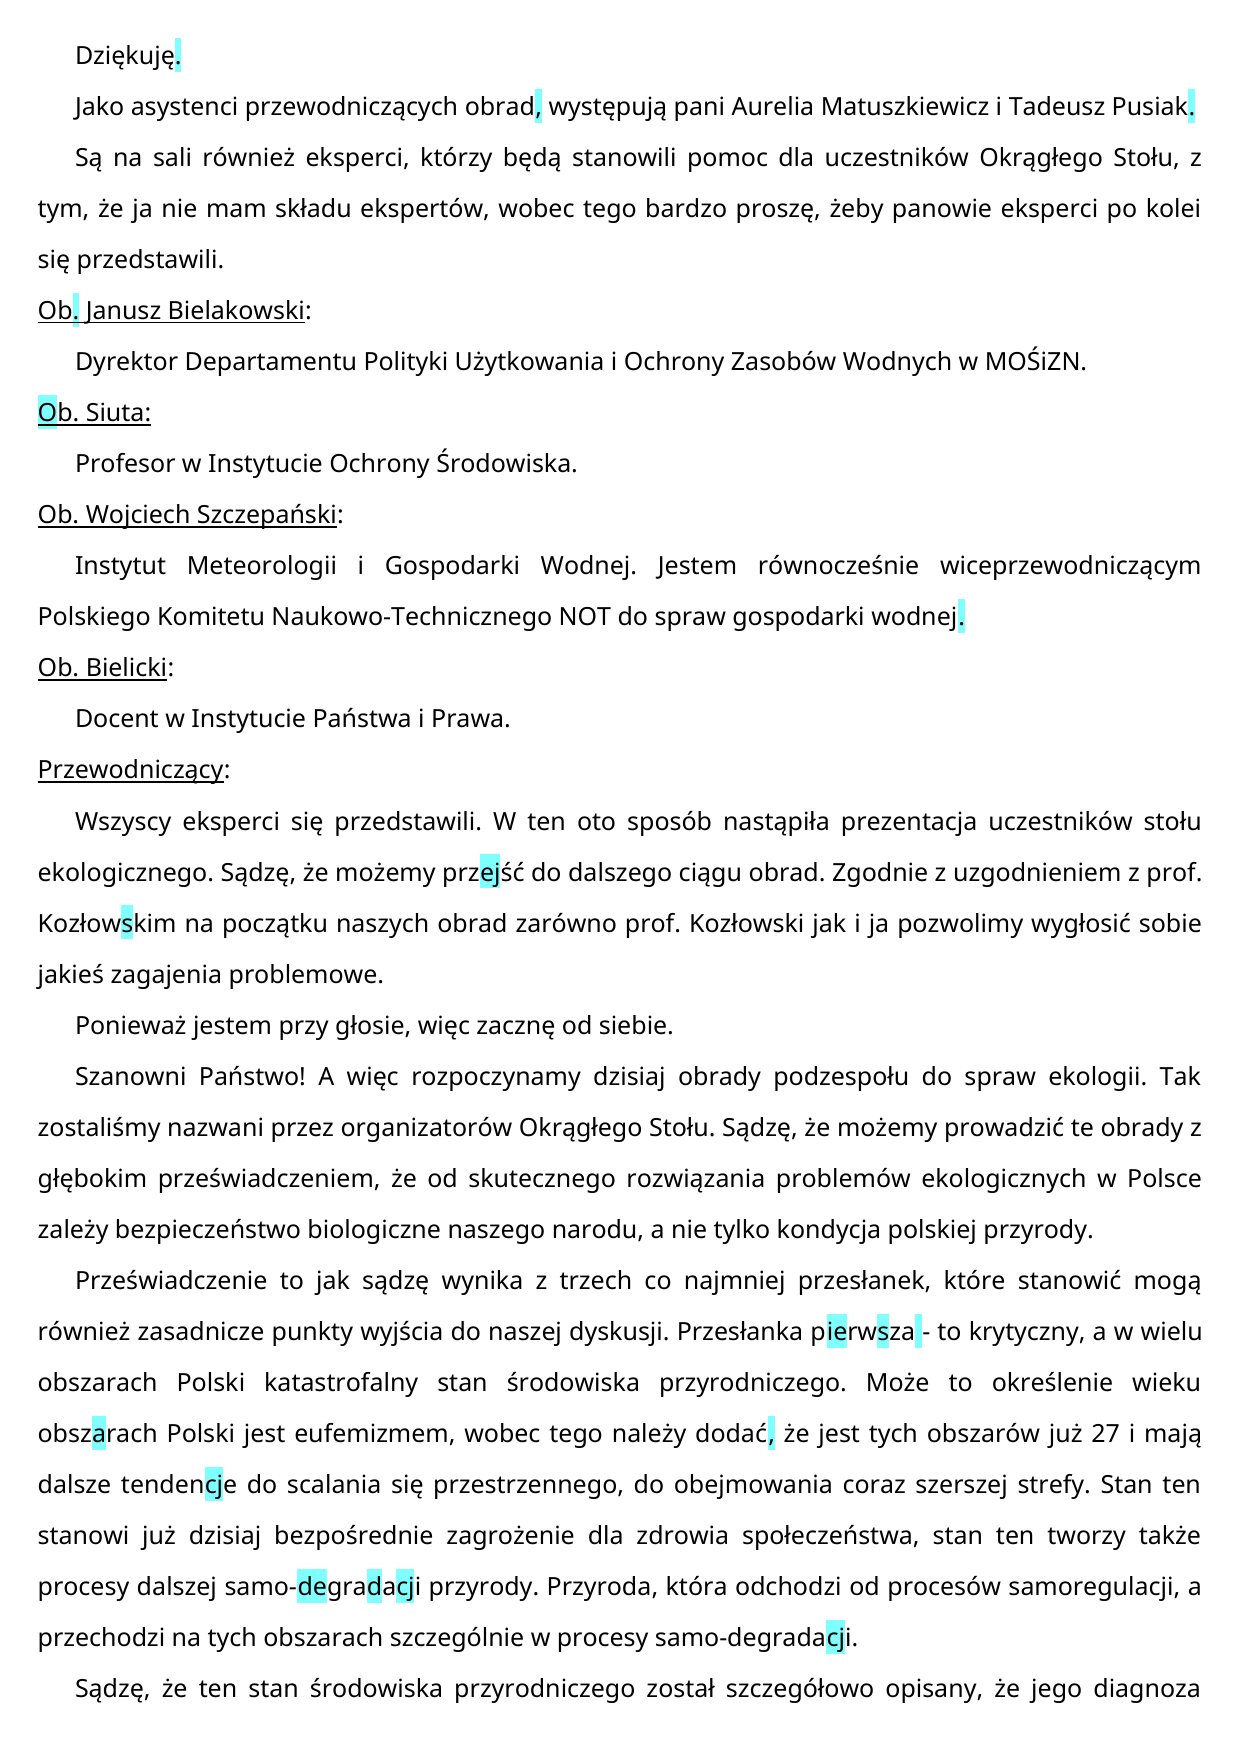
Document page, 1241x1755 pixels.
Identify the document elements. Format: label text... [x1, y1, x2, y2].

text Ponieważ jestem przy głosie, więc zacznę od siebie. [37, 1007, 1203, 1041]
text Dyrektor Departamentu Polityki Użytkowania i Ochrony Zasobów Wodnych w MOŚiZN. [37, 344, 1203, 378]
text Ob. Bielicki: [37, 650, 1203, 684]
text Są na sali również eksperci, którzy będą stanowili pomoc dla uczestników Okrągłego Stołu, z tym, że ja nie mam składu ekspertów, wobec tego bardzo proszę, żeby panowie eksperci po kolei się przedstawili. [37, 139, 1203, 276]
text Szanowni Państwo! A więc rozpoczynamy dzisiaj obrady podzespołu do spraw ekologii. Tak zostaliśmy nazwani przez organizatorów Okrągłego Stołu. Sądzę, że możemy prowadzić te obrady z głębokim przeświadczeniem, że od skutecznego rozwiązania problemów ekologicznych w Polsce zależy bezpieczeństwo biologiczne naszego narodu, a nie tylko kondycja polskiej przyrody. [37, 1058, 1203, 1246]
text Jako asystenci przewodniczących obrad, występują pani Aurelia Matuszkiewicz i Tadeusz Pusiak. [37, 88, 1203, 123]
text Dziękuję. [37, 37, 1203, 72]
text Ob. Wojciech Szczepański: [37, 497, 1203, 531]
text Przeświadczenie to jak sądzę wynika z trzech co najmniej przesłanek, które stanowić mogą również zasadnicze punkty wyjścia do naszej dyskusji. Przesłanka pierwsza - to krytyczny, a w wielu obszarach Polski katastrofalny stan środowiska przyrodniczego. Może to określenie wieku obszarach Polski jest eufemizmem, wobec tego należy dodać, że jest tych obszarów już 27 i mają dalsze tendencje do scalania się przestrzennego, do obejmowania coraz szerszej strefy. Stan ten stanowi już dzisiaj bezpośrednie zagrożenie dla zdrowia społeczeństwa, stan ten tworzy także procesy dalszej samo-degradacji przyrody. Przyroda, która odchodzi od procesów samoregulacji, a przechodzi na tych obszarach szczególnie w procesy samo-degradacji. [37, 1262, 1203, 1654]
text Ob. Siuta: [37, 395, 1203, 429]
text Profesor w Instytucie Ochrony Środowiska. [37, 446, 1203, 480]
text Przewodniczący: [37, 752, 1203, 786]
text Ob. Janusz Bielakowski: [37, 293, 1203, 327]
text Instytut Meteorologii i Gospodarki Wodnej. Jestem równocześnie wiceprzewodniczącym Polskiego Komitetu Naukowo-Technicznego NOT do spraw gospodarki wodnej. [37, 548, 1203, 633]
text Docent w Instytucie Państwa i Prawa. [37, 701, 1203, 735]
text Sądzę, że ten stan środowiska przyrodniczego został szczegółowo opisany, że jego diagnoza [37, 1671, 1203, 1705]
text Wszyscy eksperci się przedstawili. W ten oto sposób nastąpiła prezentacja uczestników stołu ekologicznego. Sądzę, że możemy przejść do dalszego ciągu obrad. Zgodnie z uzgodnieniem z prof. Kozłowskim na początku naszych obrad zarówno prof. Kozłowski jak i ja pozwolimy wygłosić sobie jakieś zagajenia problemowe. [37, 803, 1203, 990]
